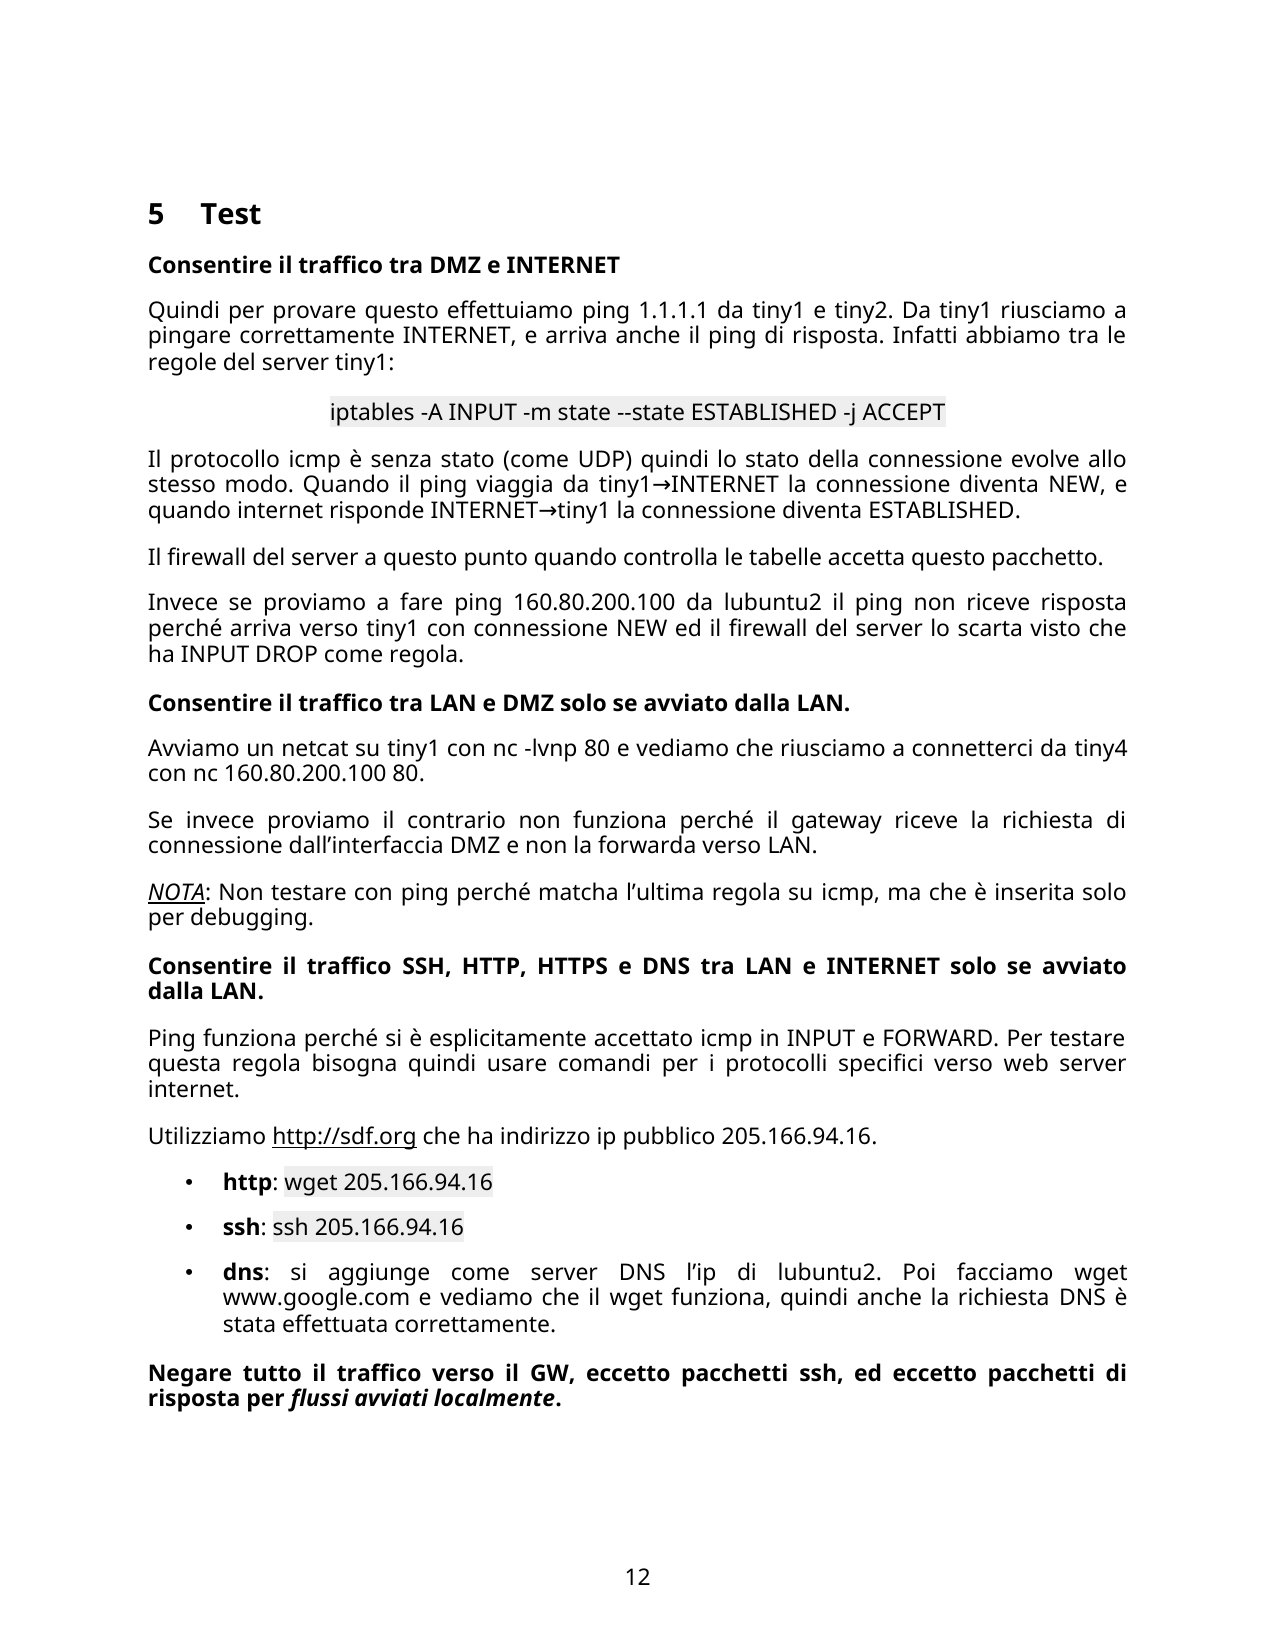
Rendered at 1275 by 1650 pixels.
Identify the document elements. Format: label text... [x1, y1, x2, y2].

text Se invece proviamo il contrario non funziona perché il gateway riceve la richiesta di connessione dall’interfaccia DMZ e non la forwarda verso LAN. [148, 807, 1127, 860]
text Ping funziona perché si è esplicitamente accettato icmp in INPUT e FORWARD. Per testare questa regola bisogna quindi usare comandi per i protocolli specifici verso web server internet. [148, 1025, 1127, 1105]
text Avviamo un netcat su tiny1 con nc -lvnp 80 e vediamo che riusciamo a connetterci da tiny4 con nc 160.80.200.100 80. [148, 735, 1127, 788]
text iptables -A INPUT -m state --state ESTABLISHED -j ACCEPT [148, 396, 1127, 427]
list http: wget 205.166.94.16 [185, 1169, 1127, 1195]
subtitle Test [148, 198, 1127, 231]
text Utilizziamo http://sdf.org che ha indirizzo ip pubblico 205.166.94.16. [148, 1123, 1127, 1150]
subtitle Consentire il traffico SSH, HTTP, HTTPS e DNS tra LAN e INTERNET solo se avviato dalla LAN. [148, 953, 1127, 1006]
list dns: si aggiunge come server DNS l’ip di lubuntu2. Poi facciamo wget www.google.com e vediamo che il wget funziona, quindi anche la richiesta DNS è stata effettuata correttamente. [185, 1259, 1127, 1339]
text Quindi per provare questo effettuiamo ping 1.1.1.1 da tiny1 e tiny2. Da tiny1 riusciamo a pingare correttamente INTERNET, e arriva anche il ping di risposta. Infatti abbiamo tra le regole del server tiny1: [148, 297, 1127, 377]
text NOTA: Non testare con ping perché matcha l’ultima regola su icmp, ma che è inserita solo per debugging. [148, 879, 1127, 932]
list ssh: ssh 205.166.94.16 [185, 1214, 1127, 1241]
text Invece se proviamo a fare ping 160.80.200.100 da lubuntu2 il ping non riceve risposta perché arriva verso tiny1 con connessione NEW ed il firewall del server lo scarta visto che ha INPUT DROP come regola. [148, 589, 1127, 669]
subtitle Consentire il traffico tra LAN e DMZ solo se avviato dalla LAN. [148, 690, 1127, 717]
text Il firewall del server a questo punto quando controlla le tabelle accetta questo pacchetto. [148, 544, 1127, 571]
text Il protocollo icmp è senza stato (come UDP) quindi lo stato della connessione evolve allo stesso modo. Quando il ping viaggia da tiny1→INTERNET la connessione diventa NEW, e quando internet risponde INTERNET→tiny1 la connessione diventa ESTABLISHED. [148, 446, 1127, 526]
subtitle Consentire il traffico tra DMZ e INTERNET [148, 252, 1127, 279]
subtitle Negare tutto il traffico verso il GW, eccetto pacchetti ssh, ed eccetto pacchetti di risposta per flussi avviati localmente. [148, 1360, 1127, 1413]
